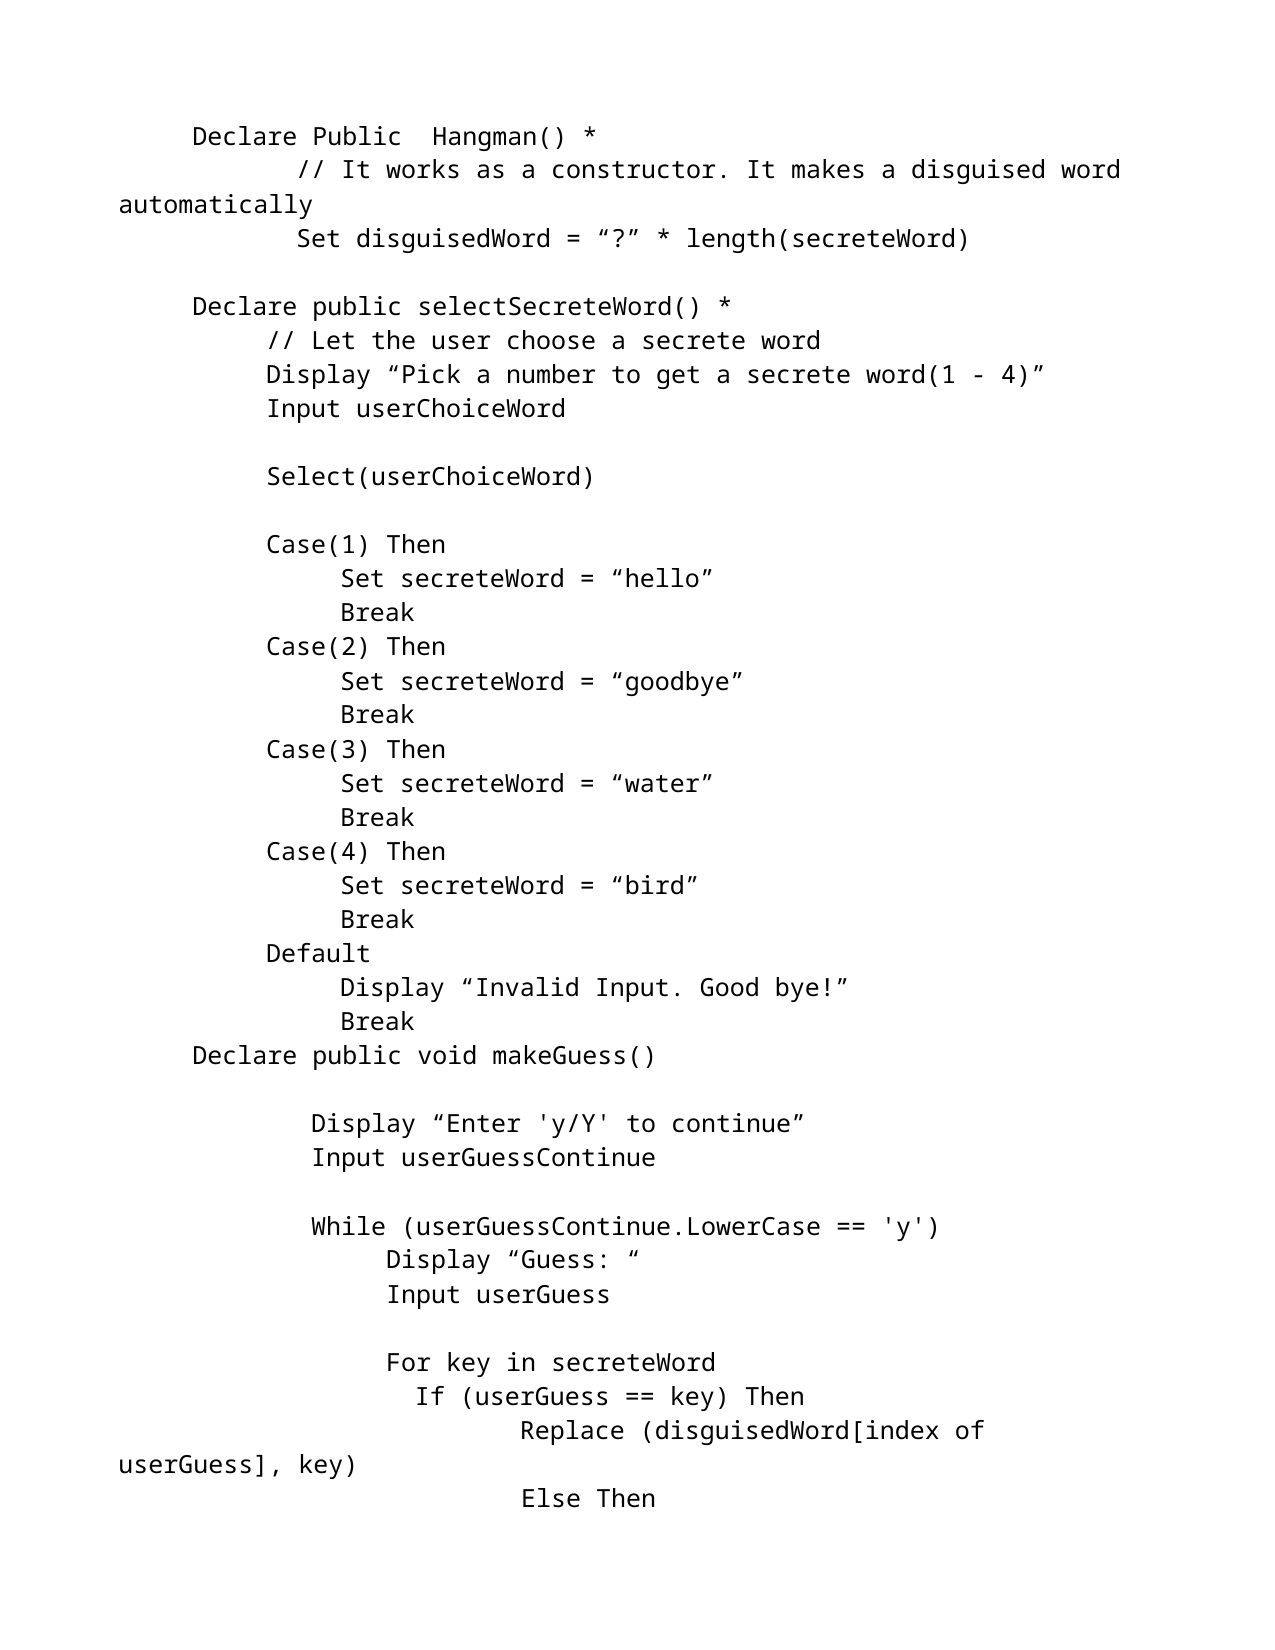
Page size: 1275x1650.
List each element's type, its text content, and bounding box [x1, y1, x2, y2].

text // Let the user choose a secrete word [118, 322, 1157, 357]
text Display “Pick a number to get a secrete word(1 - 4)” [118, 357, 1157, 391]
text If (userGuess == key) Then [118, 1378, 1157, 1412]
text Input userGuess [118, 1276, 1157, 1310]
text Input userGuessContinue [118, 1140, 1157, 1174]
text Set secreteWord = “goodbye” [118, 663, 1157, 697]
text // It works as a constructor. It makes a disguised word automatically [118, 152, 1157, 220]
text Display “Guess: “ [118, 1242, 1157, 1276]
text Break [118, 902, 1157, 936]
text Default [118, 936, 1157, 970]
text Set disguisedWord = “?” * length(secreteWord) [118, 220, 1157, 254]
text Set secreteWord = “hello” [118, 561, 1157, 595]
text Break [118, 595, 1157, 629]
text While (userGuessContinue.LowerCase == 'y') [118, 1208, 1157, 1242]
text Break [118, 1004, 1157, 1038]
text Break [118, 697, 1157, 731]
text For key in secreteWord [118, 1344, 1157, 1378]
text Else Then [118, 1481, 1157, 1515]
text Declare Public Hangman() * [118, 118, 1157, 152]
text Break [118, 799, 1157, 833]
text Set secreteWord = “bird” [118, 867, 1157, 902]
text Declare public void makeGuess() [118, 1038, 1157, 1072]
text Input userChoiceWord [118, 391, 1157, 425]
text Case(1) Then [118, 527, 1157, 561]
text Display “Enter 'y/Y' to continue” [118, 1106, 1157, 1140]
text Case(2) Then [118, 629, 1157, 663]
text Display “Invalid Input. Good bye!” [118, 970, 1157, 1004]
text Select(userChoiceWord) [118, 459, 1157, 493]
text Set secreteWord = “water” [118, 765, 1157, 799]
text Case(3) Then [118, 731, 1157, 765]
text Declare public selectSecreteWord() * [118, 288, 1157, 322]
text Case(4) Then [118, 833, 1157, 867]
text Replace (disguisedWord[index of userGuess], key) [118, 1412, 1157, 1481]
